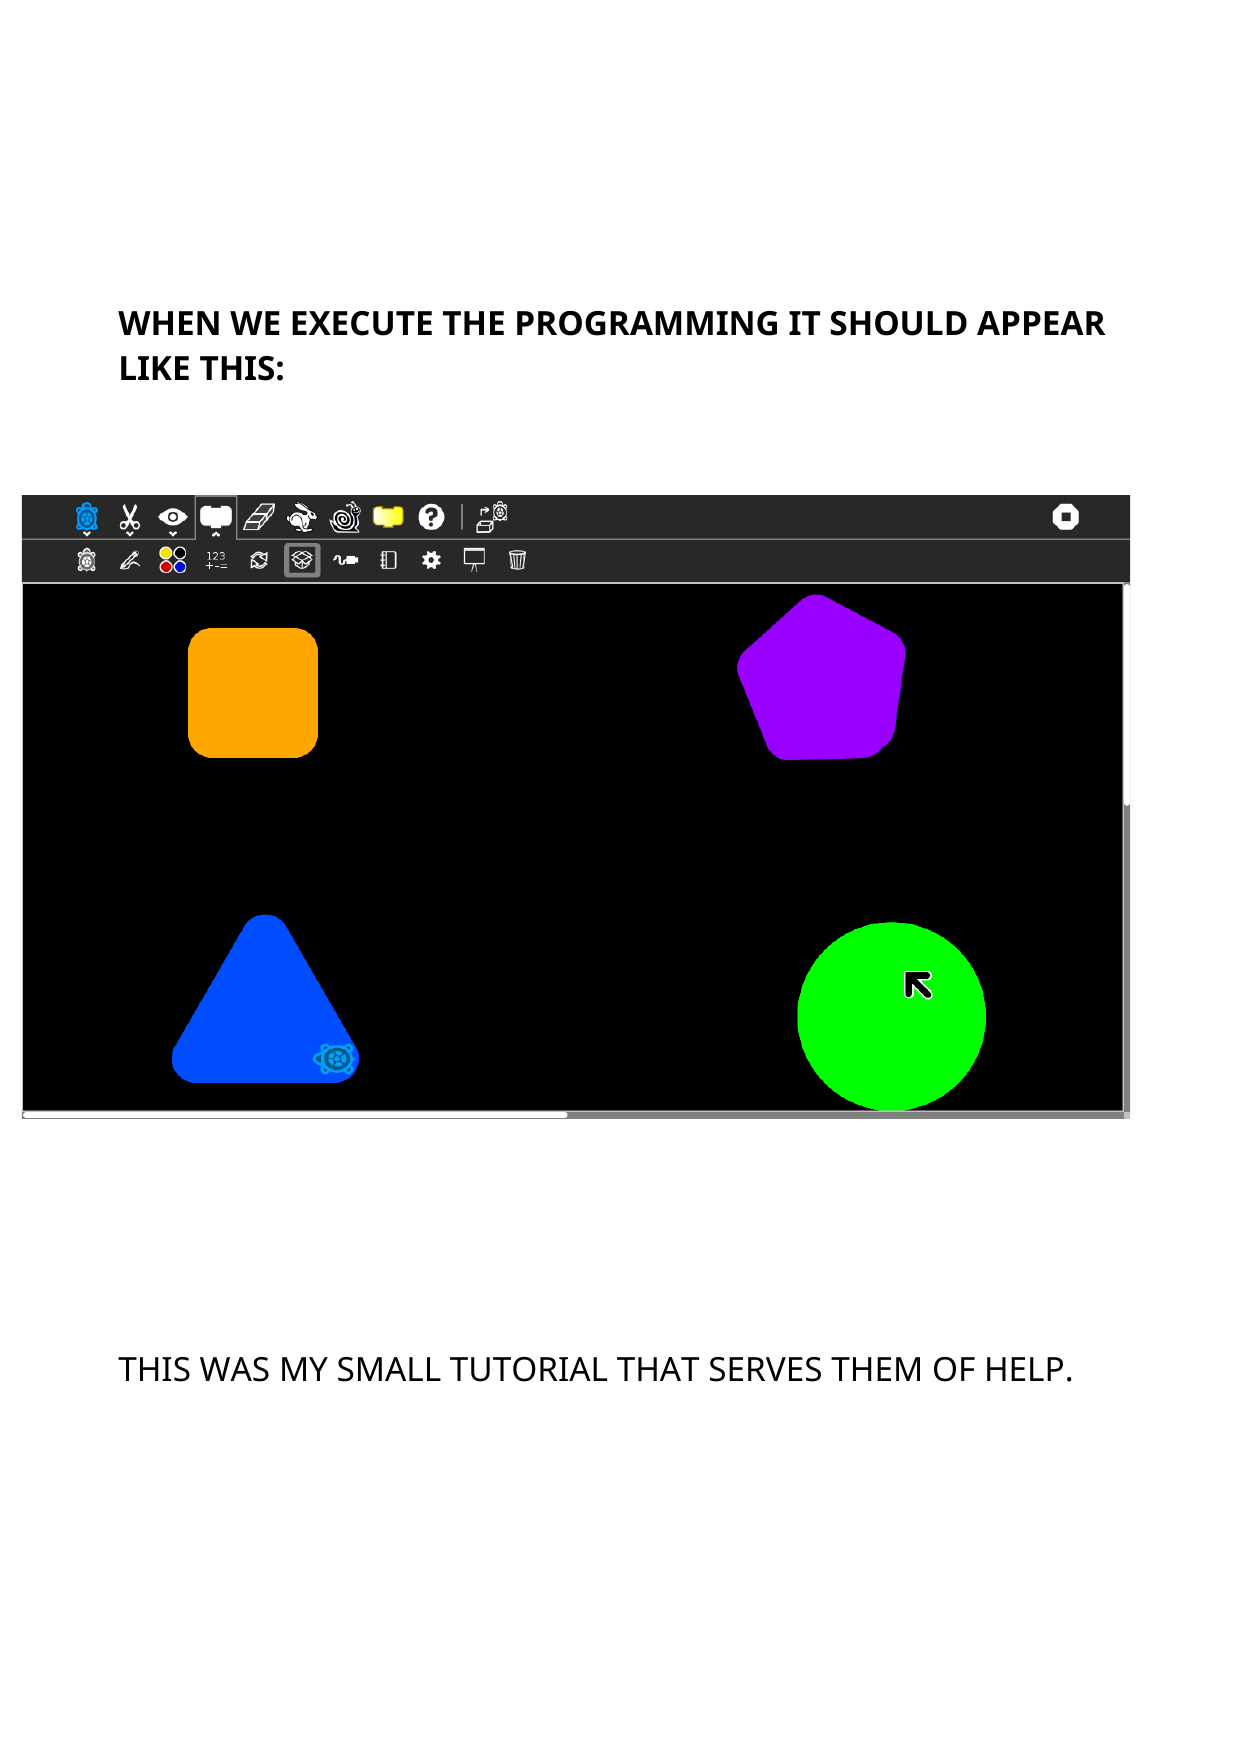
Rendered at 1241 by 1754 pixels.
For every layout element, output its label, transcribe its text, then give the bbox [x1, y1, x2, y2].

picture [21, 495, 1131, 1119]
text THIS WAS MY SMALL TUTORIAL THAT SERVES THEM OF HELP. [118, 1346, 1122, 1391]
text WHEN WE EXECUTE THE PROGRAMMING IT SHOULD APPEAR LIKE THIS: [118, 300, 1122, 391]
